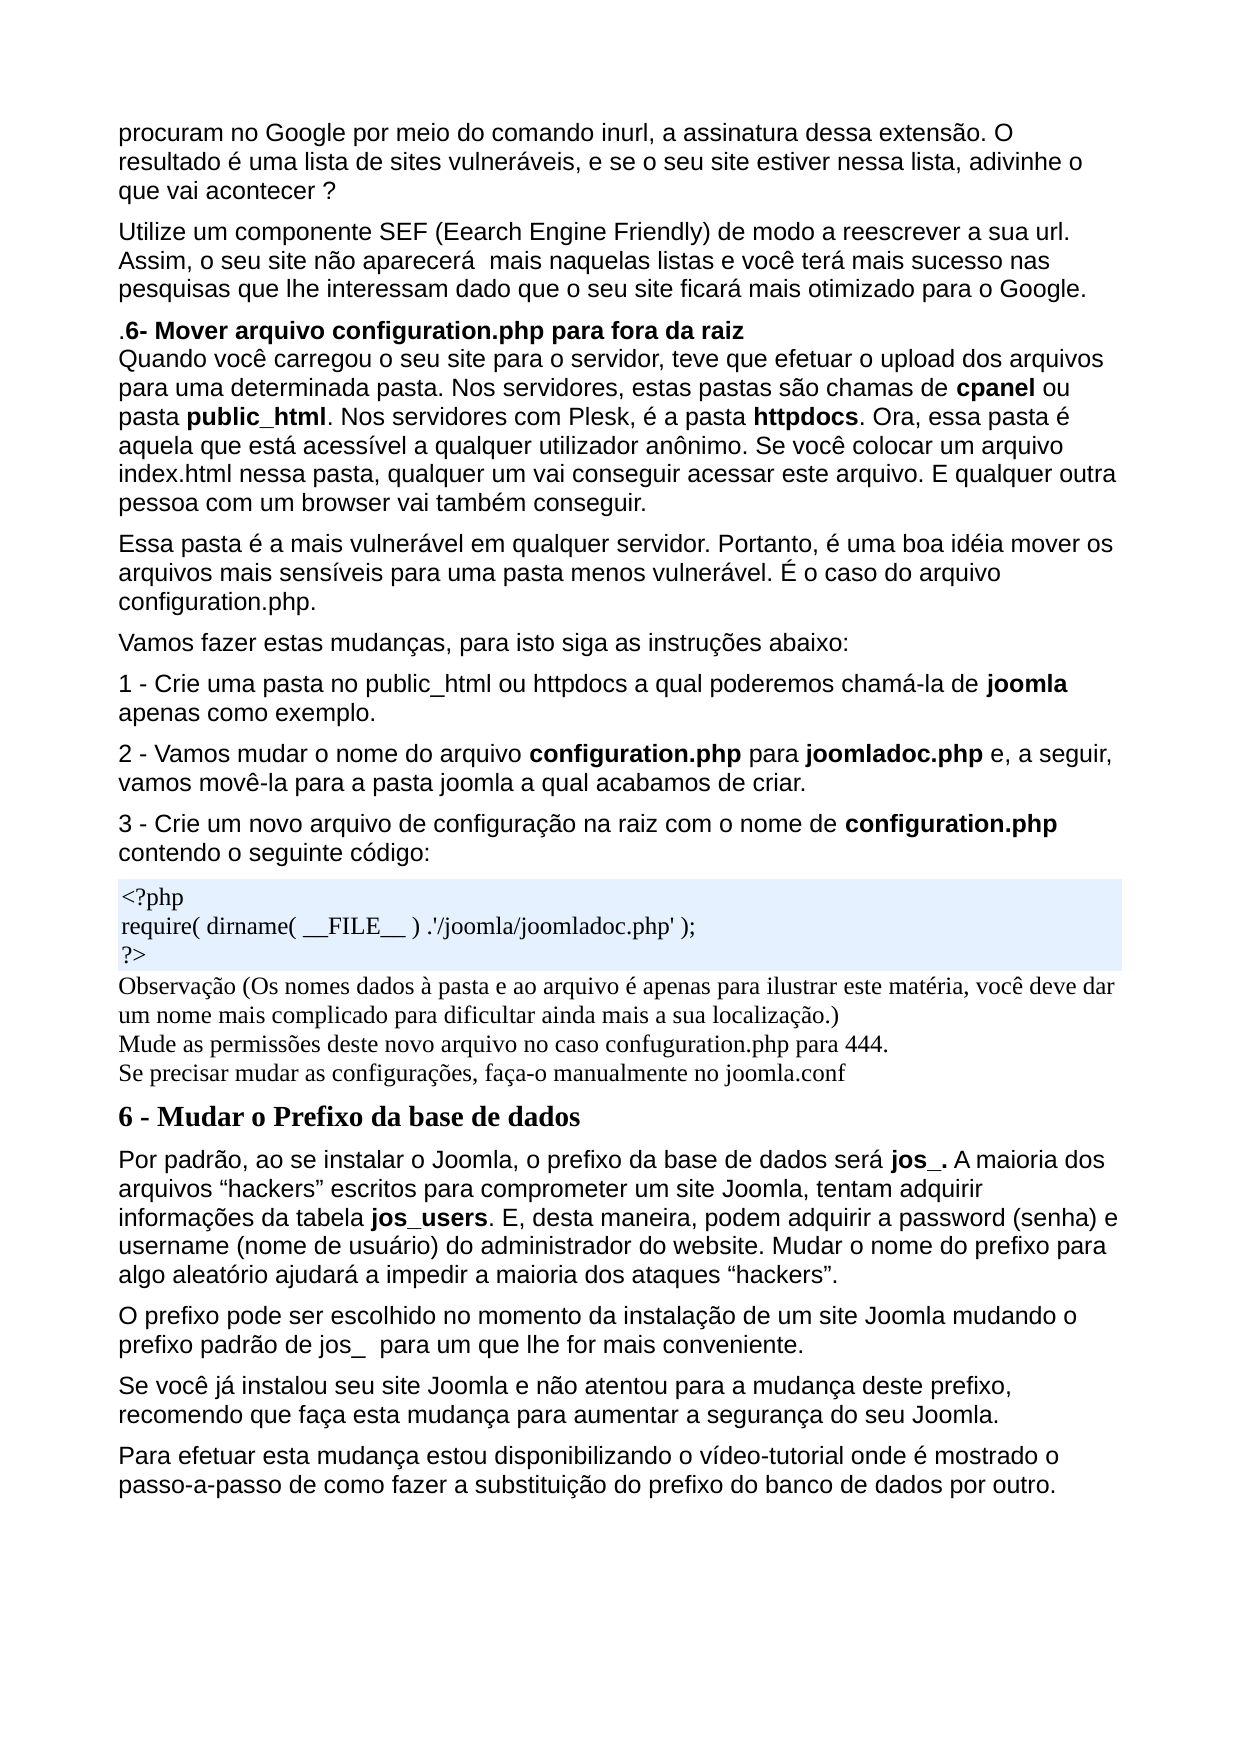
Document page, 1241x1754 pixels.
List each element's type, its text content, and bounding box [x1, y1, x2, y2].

text procuram no Google por meio do comando inurl, a assinatura dessa extensão. O resultado é uma lista de sites vulneráveis, e se o seu site estiver nessa lista, adivinhe o que vai acontecer ? [118, 118, 1122, 204]
text Por padrão, ao se instalar o Joomla, o prefixo da base de dados será jos_. A maioria dos arquivos “hackers” escritos para comprometer um site Joomla, tentam adquirir informações da tabela jos_users. E, desta maneira, podem adquirir a password (senha) e username (nome de usuário) do administrador do website. Mudar o nome do prefixo para algo aleatório ajudará a impedir a maioria dos ataques “hackers”. [118, 1145, 1122, 1289]
table_header <?php require( dirname( __FILE__ ) .'/joomla/joomladoc.php' ); ?> [118, 879, 1122, 971]
text O prefixo pode ser escolhido no momento da instalação de um site Joomla mudando o prefixo padrão de jos_ para um que lhe for mais conveniente. [118, 1301, 1122, 1359]
text 6 - Mudar o Prefixo da base de dados [118, 1099, 1122, 1132]
text Observação (Os nomes dados à pasta e ao arquivo é apenas para ilustrar este matéria, você deve dar um nome mais complicado para dificultar ainda mais a sua localização.) Mude as permissões deste novo arquivo no caso confuguration.php para 444. Se precisar mudar as configurações, faça-o manualmente no joomla.conf [118, 971, 1122, 1086]
text Para efetuar esta mudança estou disponibilizando o vídeo-tutorial onde é mostrado o passo-a-passo de como fazer a substituição do prefixo do banco de dados por outro. [118, 1441, 1122, 1499]
text Utilize um componente SEF (Eearch Engine Friendly) de modo a reescrever a sua url. Assim, o seu site não aparecerá mais naquelas listas e você terá mais sucesso nas pesquisas que lhe interessam dado que o seu site ficará mais otimizado para o Google. [118, 217, 1122, 303]
text 2 - Vamos mudar o nome do arquivo configuration.php para joomladoc.php e, a seguir, vamos movê-la para a pasta joomla a qual acabamos de criar. [118, 739, 1122, 797]
text Essa pasta é a mais vulnerável em qualquer servidor. Portanto, é uma boa idéia mover os arquivos mais sensíveis para uma pasta menos vulnerável. É o caso do arquivo configuration.php. [118, 529, 1122, 616]
text 3 - Crie um novo arquivo de configuração na raiz com o nome de configuration.php contendo o seguinte código: [118, 809, 1122, 867]
text Vamos fazer estas mudanças, para isto siga as instruções abaixo: [118, 628, 1122, 657]
text Se você já instalou seu site Joomla e não atentou para a mudança deste prefixo, recomendo que faça esta mudança para aumentar a segurança do seu Joomla. [118, 1371, 1122, 1429]
text 1 - Crie uma pasta no public_html ou httpdocs a qual poderemos chamá-la de joomla apenas como exemplo. [118, 669, 1122, 727]
text .6- Mover arquivo configuration.php para fora da raiz Quando você carregou o seu site para o servidor, teve que efetuar o upload dos arquivos para uma determinada pasta. Nos servidores, estas pastas são chamas de cpanel ou pasta public_html. Nos servidores com Plesk, é a pasta httpdocs. Ora, essa pasta é aquela que está acessível a qualquer utilizador anônimo. Se você colocar um arquivo index.html nessa pasta, qualquer um vai conseguir acessar este arquivo. E qualquer outra pessoa com um browser vai também conseguir. [118, 316, 1122, 517]
